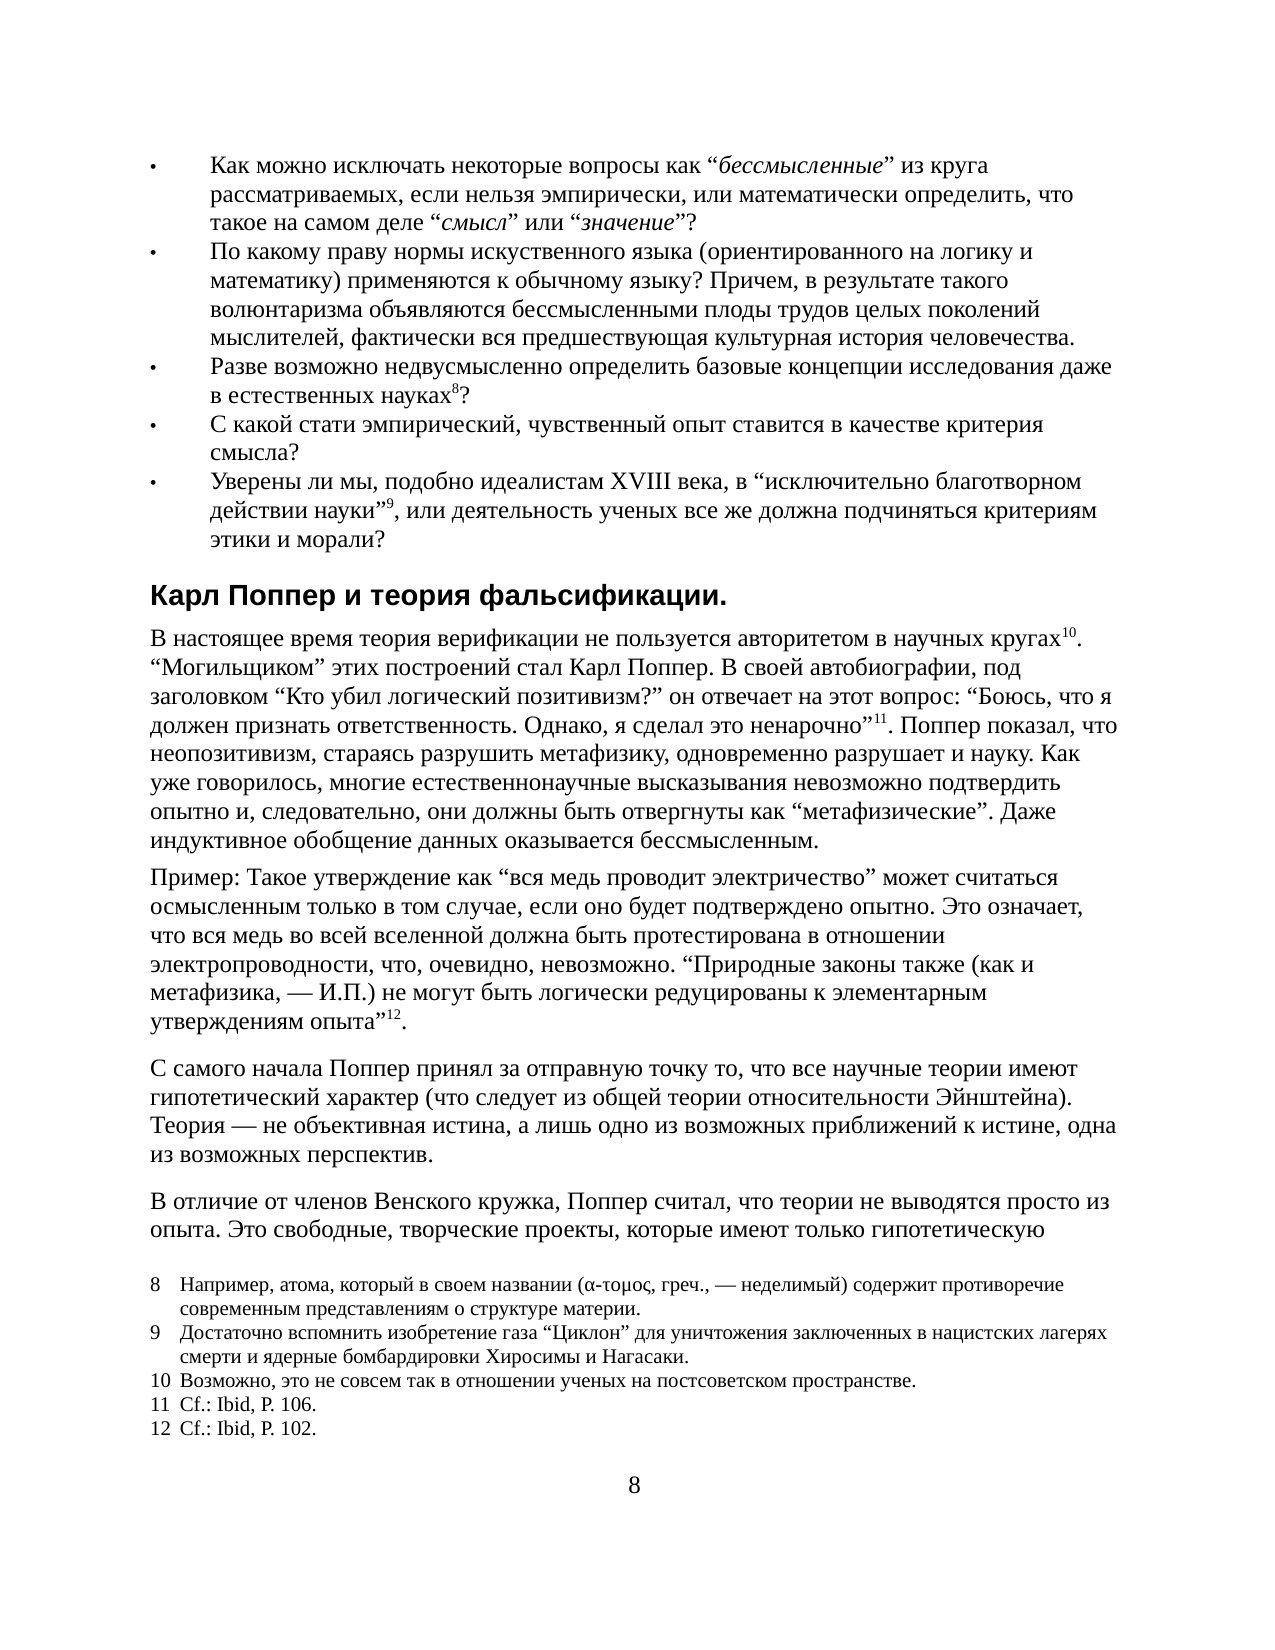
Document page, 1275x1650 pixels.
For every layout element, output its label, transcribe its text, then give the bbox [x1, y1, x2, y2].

text Cf.: Ibid, P. 106. [150, 1392, 1125, 1416]
text В настоящее время теория верификации не пользуется авторитетом в научных кругах. “Могильщиком” этих построений стал Карл Поппер. В своей автобиографии, под заголовком “Кто убил логический позитивизм?” он отвечает на этот вопрос: “Боюсь, что я должен признать ответственность. Однако, я сделал это ненарочно”. Поппер показал, что неопозитивизм, стараясь разрушить метафизику, одновременно разрушает и науку. Как уже говорилось, многие естественнонаучные высказывания невозможно подтвердить опытно и, следовательно, они должны быть отвергнуты как “метафизические”. Даже индуктивное обобщение данных оказывается бессмысленным. [150, 623, 1125, 853]
list Уверены ли мы, подобно идеалистам XVIII века, в “исключительно благотворном действии науки”, или деятельность ученых все же должна подчиняться критериям этики и морали? [150, 466, 1125, 552]
text С самого начала Поппер принял за отправную точку то, что все научные теории имеют гипотетический характер (что следует из общей теории относительности Эйнштейна). Теория — не объективная истина, а лишь одно из возможных приближений к истине, одна из возможных перспектив. [150, 1053, 1125, 1168]
text Пример: Такое утверждение как “вся медь проводит электричество” может считаться осмысленным только в том случае, если оно будет подтверждено опытно. Это означает, что вся медь во всей вселенной должна быть протестирована в отношении электропроводности, что, очевидно, невозможно. “Природные законы также (как и метафизика, — И.П.) не могут быть логически редуцированы к элементарным утверждениям опыта”. [150, 862, 1125, 1035]
list Как можно исключать некоторые вопросы как “бессмысленные” из круга рассматриваемых, если нельзя эмпирически, или математически определить, что такое на самом деле “смысл” или “значение”? [150, 150, 1125, 236]
list Разве возможно недвусмысленно определить базовые концепции исследования даже в естественных науках? [150, 351, 1125, 409]
text Cf.: Ibid, P. 102. [150, 1416, 1125, 1440]
list С какой стати эмпирический, чувственный опыт ставится в качестве критерия смысла? [150, 409, 1125, 466]
list По какому праву нормы искуственного языка (ориентированного на логику и математику) применяются к обычному языку? Причем, в результате такого волюнтаризма объявляются бессмысленными плоды трудов целых поколений мыслителей, фактически вся предшествующая культурная история человечества. [150, 236, 1125, 351]
list Например, атома, который в своем названии (α-τομος, греч., — неделимый) содержит противоречие современным представлениям о структуре материи. [150, 1272, 1125, 1320]
text Возможно, это не совсем так в отношении ученых на постсоветском пространстве. [150, 1368, 1125, 1392]
subtitle Карл Поппер и теория фальсификации. [150, 577, 1125, 611]
text В отличие от членов Венского кружка, Поппер считал, что теории не выводятся просто из опыта. Это свободные, творческие проекты, которые имеют только гипотетическую [150, 1186, 1125, 1243]
list Достаточно вспомнить изобретение газа “Циклон” для уничтожения заключенных в нацистских лагерях смерти и ядерные бомбардировки Хиросимы и Нагасаки. [150, 1320, 1125, 1368]
